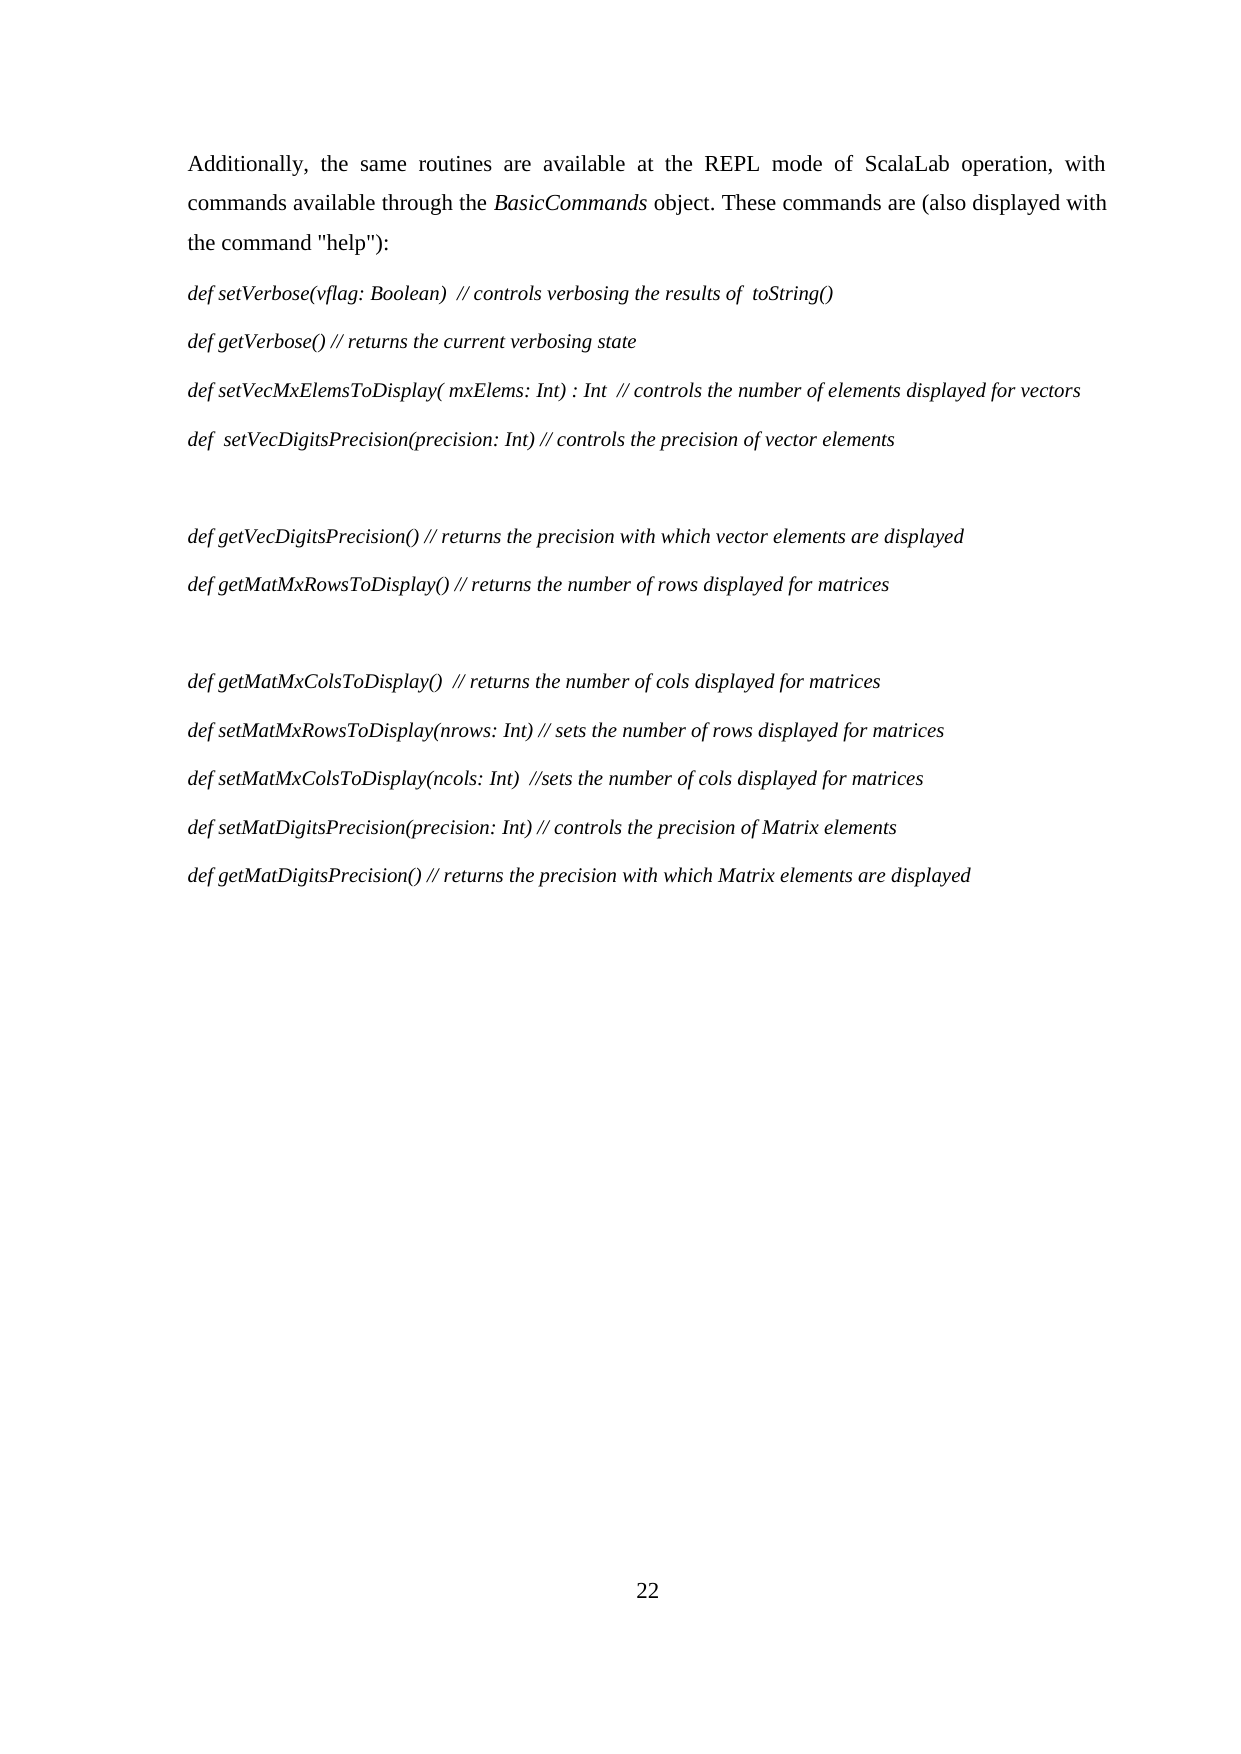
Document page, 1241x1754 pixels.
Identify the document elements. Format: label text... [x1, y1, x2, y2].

text def setMatDigitsPrecision(precision: Int) // controls the precision of Matrix elements [187, 815, 1108, 839]
text def setMatMxColsToDisplay(ncols: Int) //sets the number of cols displayed for matrices [187, 766, 1108, 790]
text def getVerbose() // returns the current verbosing state [187, 329, 1108, 353]
text Additionally, the same routines are available at the REPL mode of ScalaLab operation, with commands available through the BasicCommands object. These commands are (also displayed with the command "help"): [187, 150, 1108, 255]
text def setVerbose(vflag: Boolean) // controls verbosing the results of toString() [187, 281, 1108, 305]
text def setVecDigitsPrecision(precision: Int) // controls the precision of vector elements [187, 427, 1108, 451]
text def getMatMxColsToDisplay() // returns the number of cols displayed for matrices [187, 669, 1108, 693]
text def setMatMxRowsToDisplay(nrows: Int) // sets the number of rows displayed for matrices [187, 718, 1108, 742]
text def getMatMxRowsToDisplay() // returns the number of rows displayed for matrices [187, 572, 1108, 596]
text def getMatDigitsPrecision() // returns the precision with which Matrix elements are displayed [187, 863, 1108, 887]
text def getVecDigitsPrecision() // returns the precision with which vector elements are displayed [187, 524, 1108, 548]
text def setVecMxElemsToDisplay( mxElems: Int) : Int // controls the number of elements displayed for vectors [187, 378, 1108, 402]
